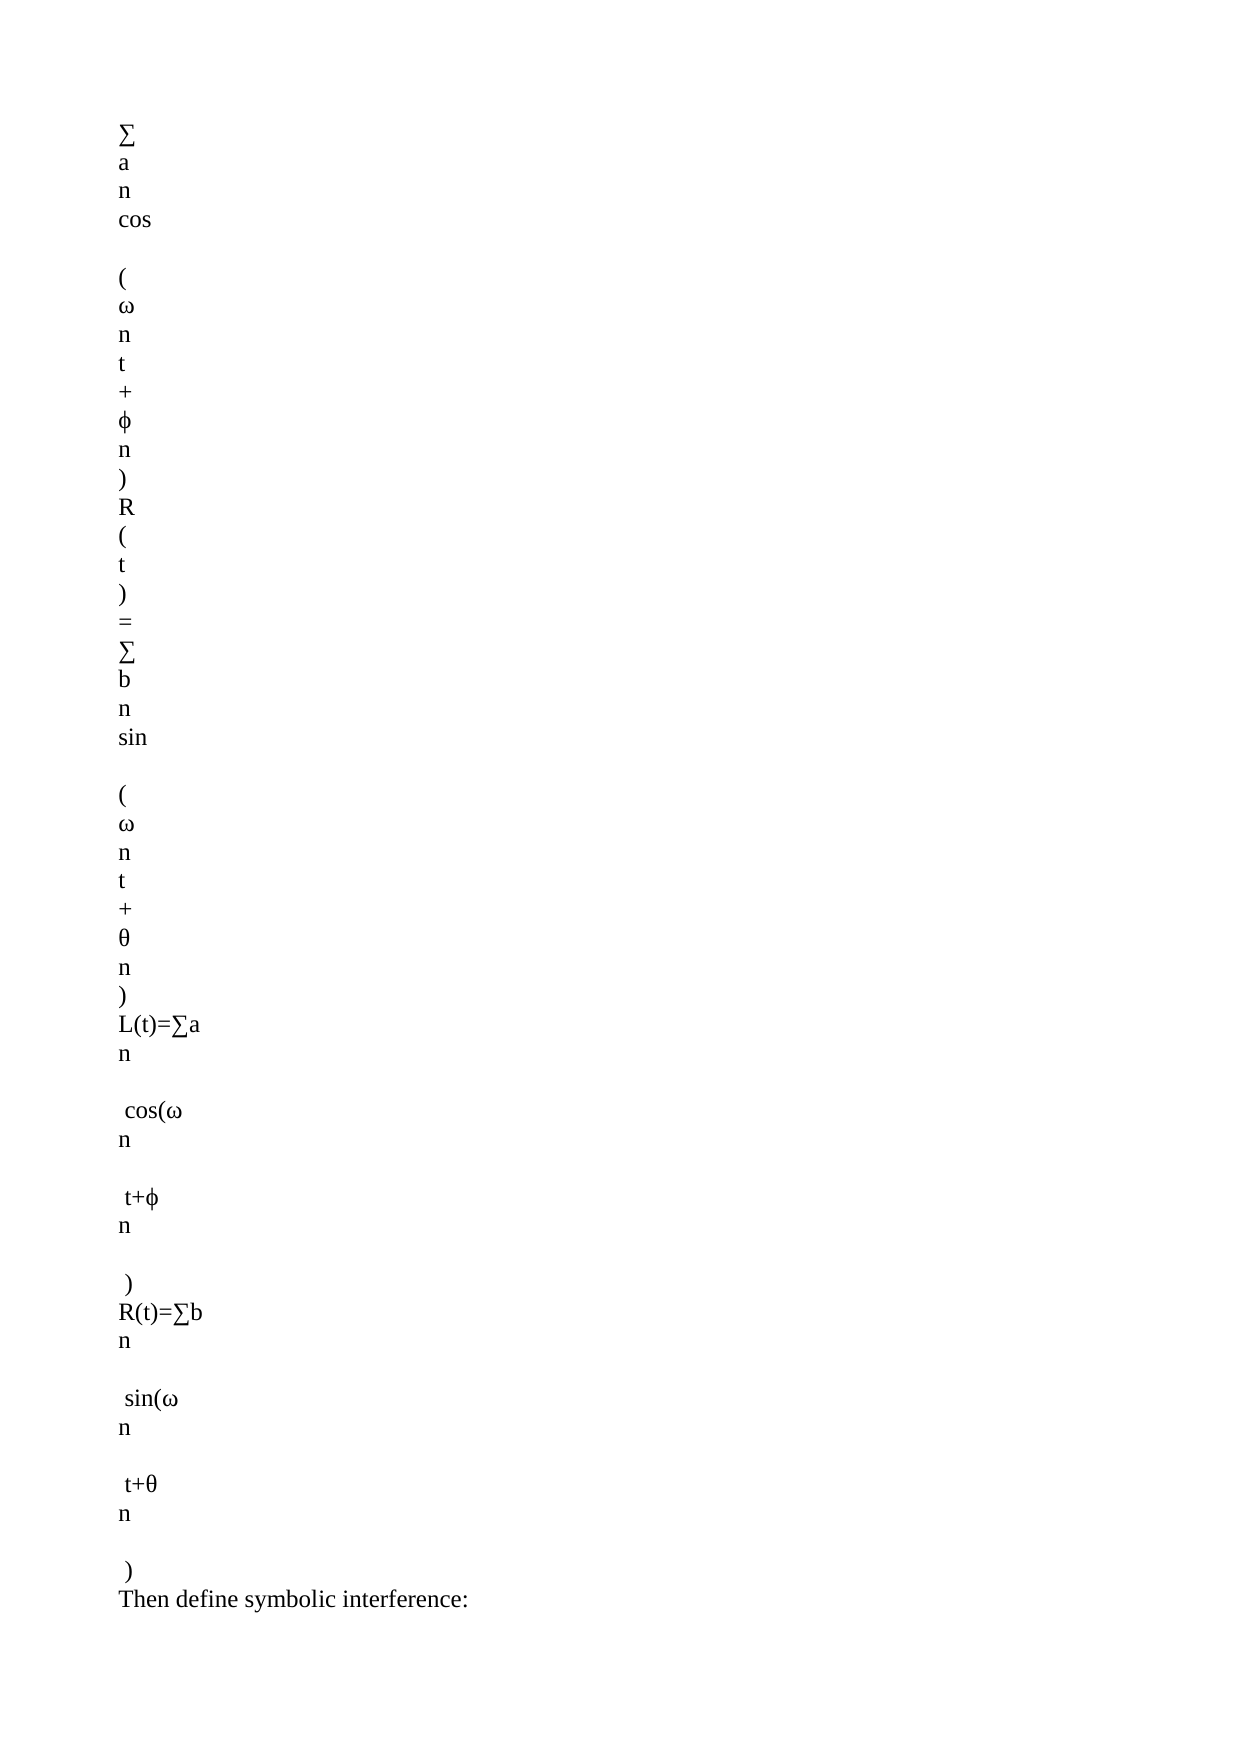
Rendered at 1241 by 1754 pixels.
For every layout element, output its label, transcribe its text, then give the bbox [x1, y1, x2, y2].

text t [118, 549, 1122, 578]
text ω [118, 291, 1122, 319]
text + [118, 894, 1122, 923]
text L(t)=∑a [118, 1009, 1122, 1038]
text ​ [118, 1067, 1122, 1096]
text t+ϕ [118, 1182, 1122, 1211]
text cos(ω [118, 1096, 1122, 1124]
text n [118, 1124, 1122, 1153]
text ( [118, 779, 1122, 808]
text ) [118, 981, 1122, 1009]
text ​ [118, 1153, 1122, 1182]
text R(t)=∑b [118, 1297, 1122, 1326]
text = [118, 607, 1122, 636]
text sin(ω [118, 1383, 1122, 1412]
text n [118, 1412, 1122, 1441]
text ( [118, 521, 1122, 549]
text n [118, 1498, 1122, 1527]
text ​ [118, 1527, 1122, 1556]
text ​ [118, 1354, 1122, 1383]
text ) [118, 463, 1122, 492]
text n [118, 319, 1122, 348]
text t+θ [118, 1469, 1122, 1498]
text sin [118, 722, 1122, 751]
text n [118, 1211, 1122, 1239]
text ω [118, 808, 1122, 837]
text t [118, 866, 1122, 894]
text R [118, 492, 1122, 521]
text Then define symbolic interference: [118, 1584, 1122, 1613]
text + [118, 377, 1122, 406]
text a [118, 147, 1122, 176]
text t [118, 348, 1122, 377]
text b [118, 664, 1122, 693]
text θ [118, 923, 1122, 952]
text n [118, 693, 1122, 722]
text n [118, 434, 1122, 463]
text n [118, 176, 1122, 204]
text ⁡ [118, 751, 1122, 779]
text n [118, 837, 1122, 866]
text ( [118, 262, 1122, 291]
text ) [118, 1268, 1122, 1297]
text ∑ [118, 118, 1122, 147]
text ) [118, 578, 1122, 607]
text ϕ [118, 406, 1122, 434]
text ) [118, 1556, 1122, 1584]
text ∑ [118, 636, 1122, 664]
text cos [118, 204, 1122, 233]
text ​ [118, 1441, 1122, 1469]
text n [118, 952, 1122, 981]
text ​ [118, 1239, 1122, 1268]
text ⁡ [118, 233, 1122, 262]
text n [118, 1038, 1122, 1067]
text n [118, 1326, 1122, 1354]
